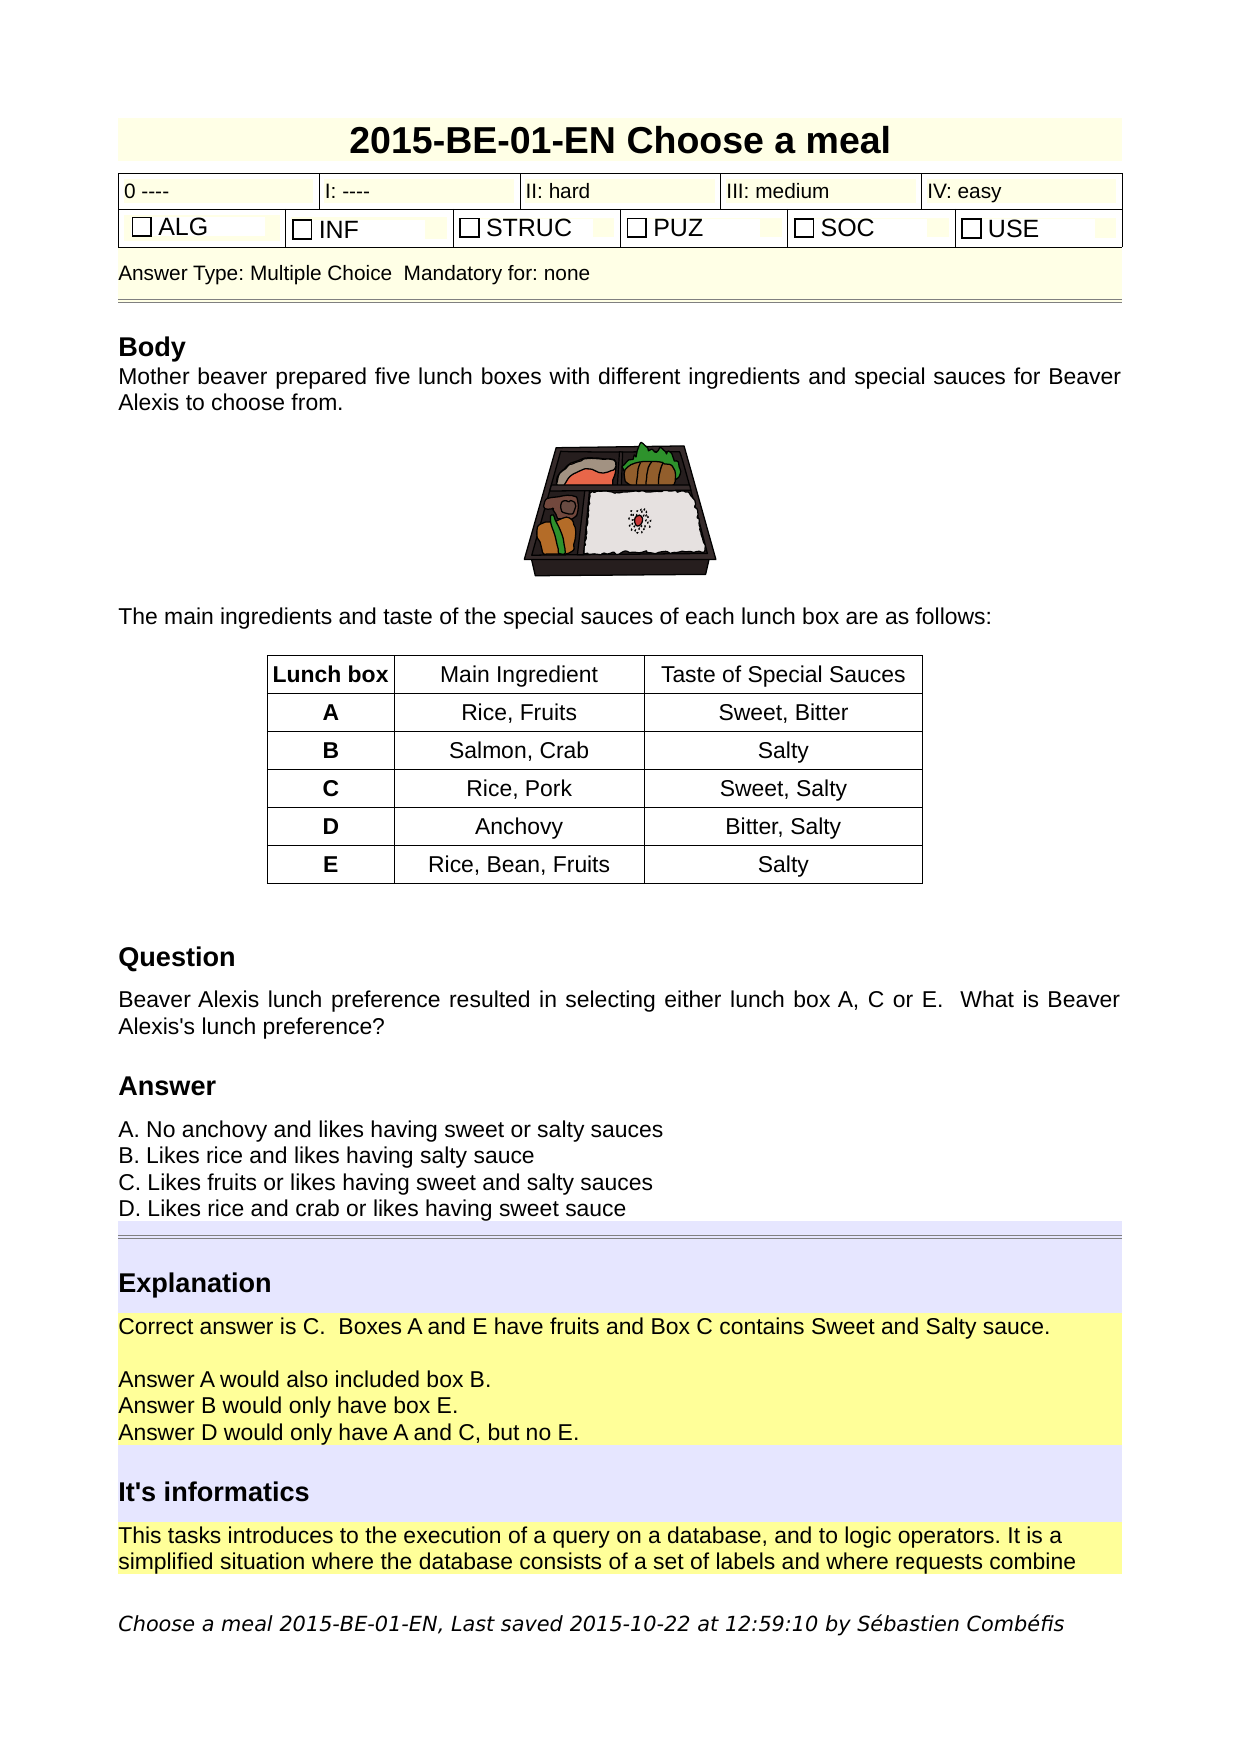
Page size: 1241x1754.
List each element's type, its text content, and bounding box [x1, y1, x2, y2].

table_cell Salmon, Crab [395, 732, 644, 769]
text B. Likes rice and likes having salty sauce [118, 1142, 1122, 1168]
table_header II: hard [521, 174, 720, 209]
subtitle Body [118, 331, 1122, 363]
subtitle It's informatics [118, 1476, 1122, 1507]
table_cell E [268, 846, 394, 883]
table_cell Sweet, Bitter [645, 694, 922, 731]
table_header Main Ingredient [395, 656, 644, 693]
table_header 0 ---- [119, 174, 319, 209]
table_cell Rice, Fruits [395, 694, 644, 731]
table_cell Rice, Pork [395, 770, 644, 807]
table_header [621, 210, 787, 247]
table_cell C [268, 770, 394, 807]
text The main ingredients and taste of the special sauces of each lunch box are as follows: [118, 603, 1122, 629]
text A. No anchovy and likes having sweet or salty sauces [118, 1116, 1122, 1142]
title 2015-BE-01-EN Choose a meal [118, 118, 1122, 161]
table_header [956, 210, 1122, 247]
table_header [788, 210, 955, 247]
table_header Lunch box [268, 656, 394, 693]
table_cell Salty [645, 846, 922, 883]
subtitle Answer [118, 1070, 1122, 1101]
text Answer D would only have A and C, but no E. [118, 1418, 1122, 1445]
table_cell A [268, 694, 394, 731]
text Correct answer is C. Boxes A and E have fruits and Box C contains Sweet and Salty sauce. [118, 1313, 1122, 1339]
table_cell Sweet, Salty [645, 770, 922, 807]
text Answer B would only have box E. [118, 1392, 1122, 1418]
table_header III: medium [721, 174, 921, 209]
subtitle Question [118, 941, 1122, 972]
table_cell Salty [645, 732, 922, 769]
table_header Taste of Special Sauces [645, 656, 922, 693]
table_cell D [268, 808, 394, 845]
table_header [119, 210, 285, 247]
text C. Likes fruits or likes having sweet and salty sauces [118, 1168, 1122, 1195]
subtitle Explanation [118, 1267, 1122, 1299]
table_cell Anchovy [395, 808, 644, 845]
table_header I: ---- [320, 174, 520, 209]
table_header [286, 210, 453, 247]
table_cell B [268, 732, 394, 769]
text D. Likes rice and crab or likes having sweet sauce [118, 1195, 1122, 1221]
text Beaver Alexis lunch preference resulted in selecting either lunch box A, C or E. What is Beaver Alexis's lunch preference? [118, 986, 1122, 1039]
table_header [454, 210, 620, 247]
table_header IV: easy [922, 174, 1122, 209]
text Answer Type: Multiple Choice Mandatory for: none [118, 261, 1122, 285]
table_cell Rice, Bean, Fruits [395, 846, 644, 883]
text This tasks introduces to the execution of a query on a database, and to logic operators. It is a simplified situation where the database consists of a set of labels and where requests combine [118, 1522, 1122, 1574]
table_cell Bitter, Salty [645, 808, 922, 845]
text Answer A would also included box B. [118, 1366, 1122, 1392]
text Mother beaver prepared five lunch boxes with different ingredients and special sauces for Beaver Alexis to choose from. [118, 363, 1122, 415]
